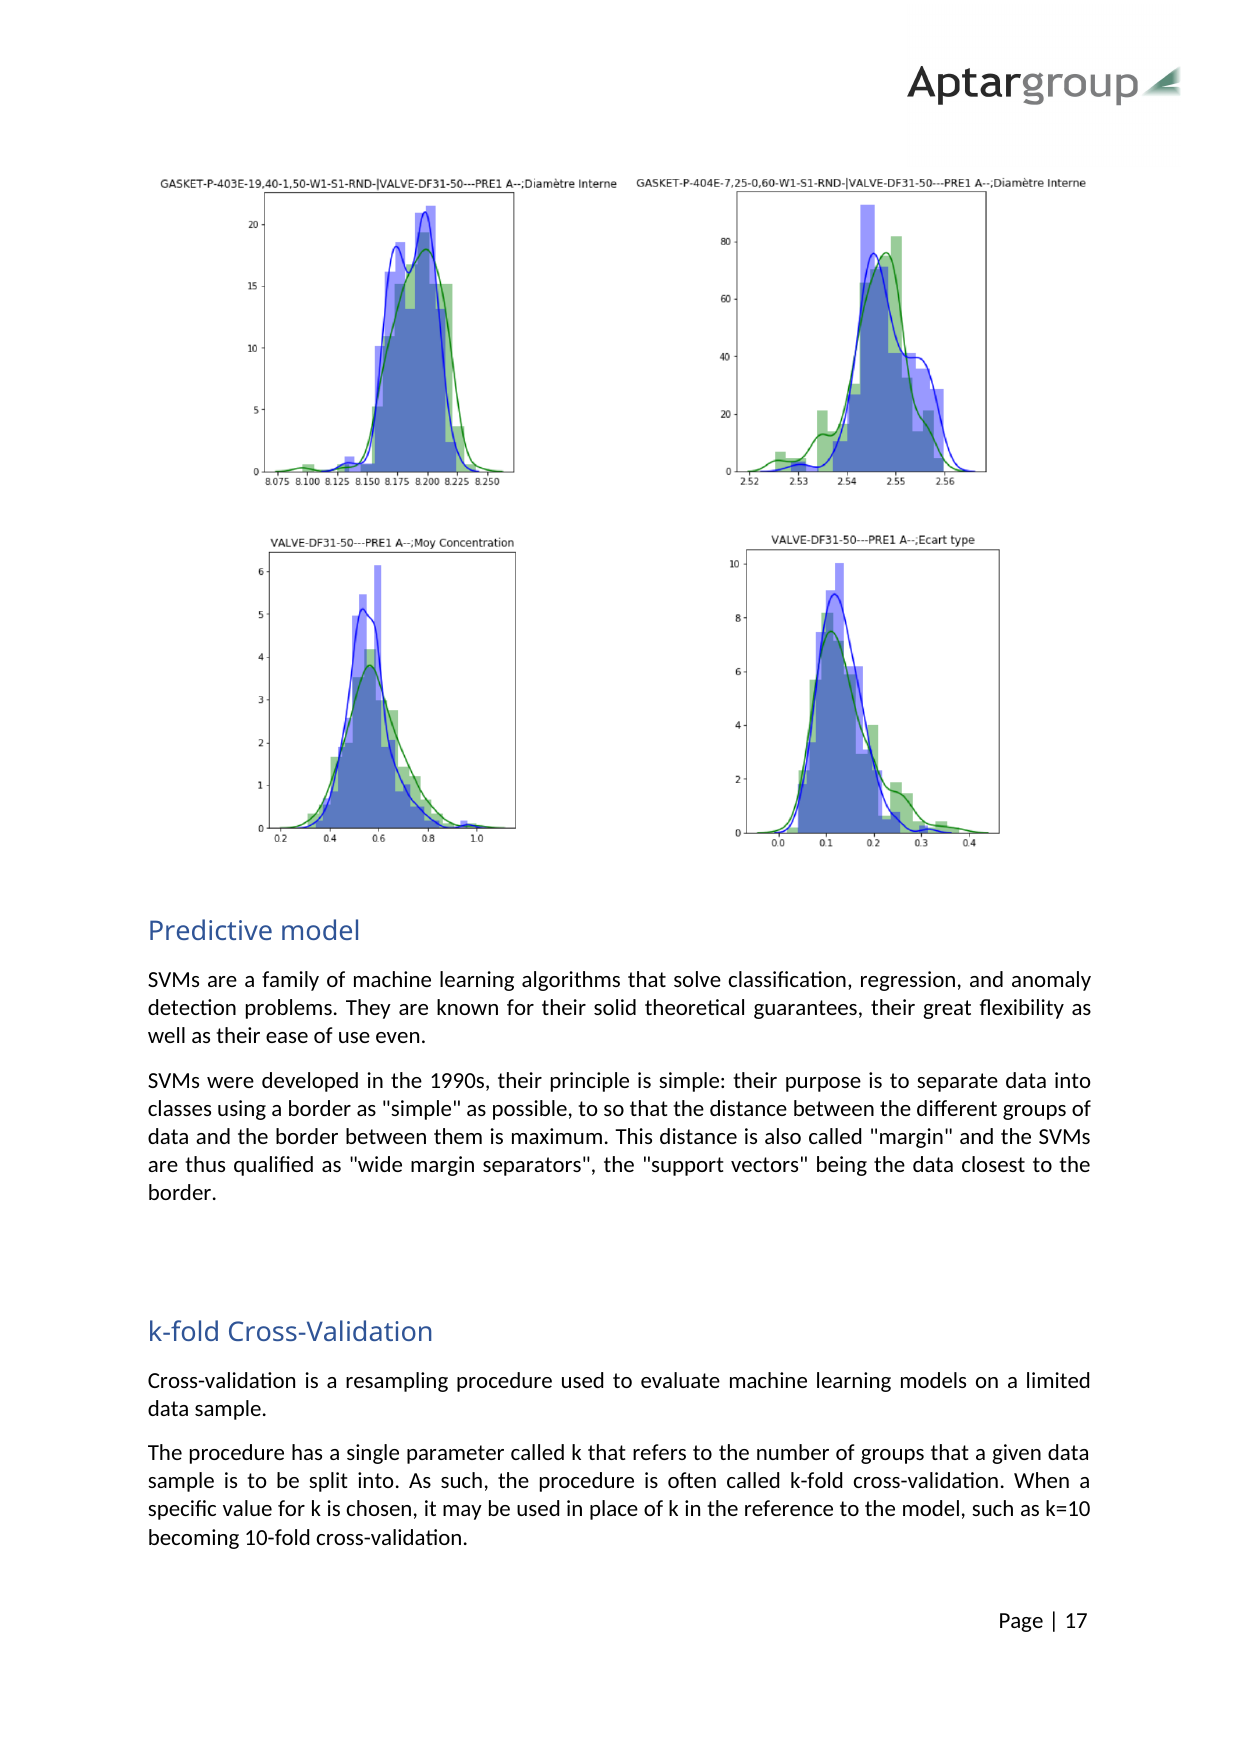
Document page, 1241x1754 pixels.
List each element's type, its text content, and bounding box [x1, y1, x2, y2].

text Predictive model [148, 912, 1093, 949]
text SVMs are a family of machine learning algorithms that solve classification, regression, and anomaly detection problems. They are known for their solid theoretical guarantees, their great flexibility as well as their ease of use even. [148, 965, 1093, 1049]
text k-fold Cross-Validation [148, 1312, 1093, 1349]
text The procedure has a single parameter called k that refers to the number of groups that a given data sample is to be split into. As such, the procedure is often called k-fold cross-validation. When a specific value for k is chosen, it may be used in place of k in the reference to the model, such as k=10 becoming 10-fold cross-validation. [148, 1438, 1093, 1551]
text SVMs were developed in the 1990s, their principle is simple: their purpose is to separate data into classes using a border as "simple" as possible, to so that the distance between the different groups of data and the border between them is maximum. This distance is also called "margin" and the SVMs are thus qualified as "wide margin separators", the "support vectors" being the data closest to the border. [148, 1066, 1093, 1206]
text Cross-validation is a resampling procedure used to evaluate machine learning models on a limited data sample. [148, 1366, 1093, 1422]
